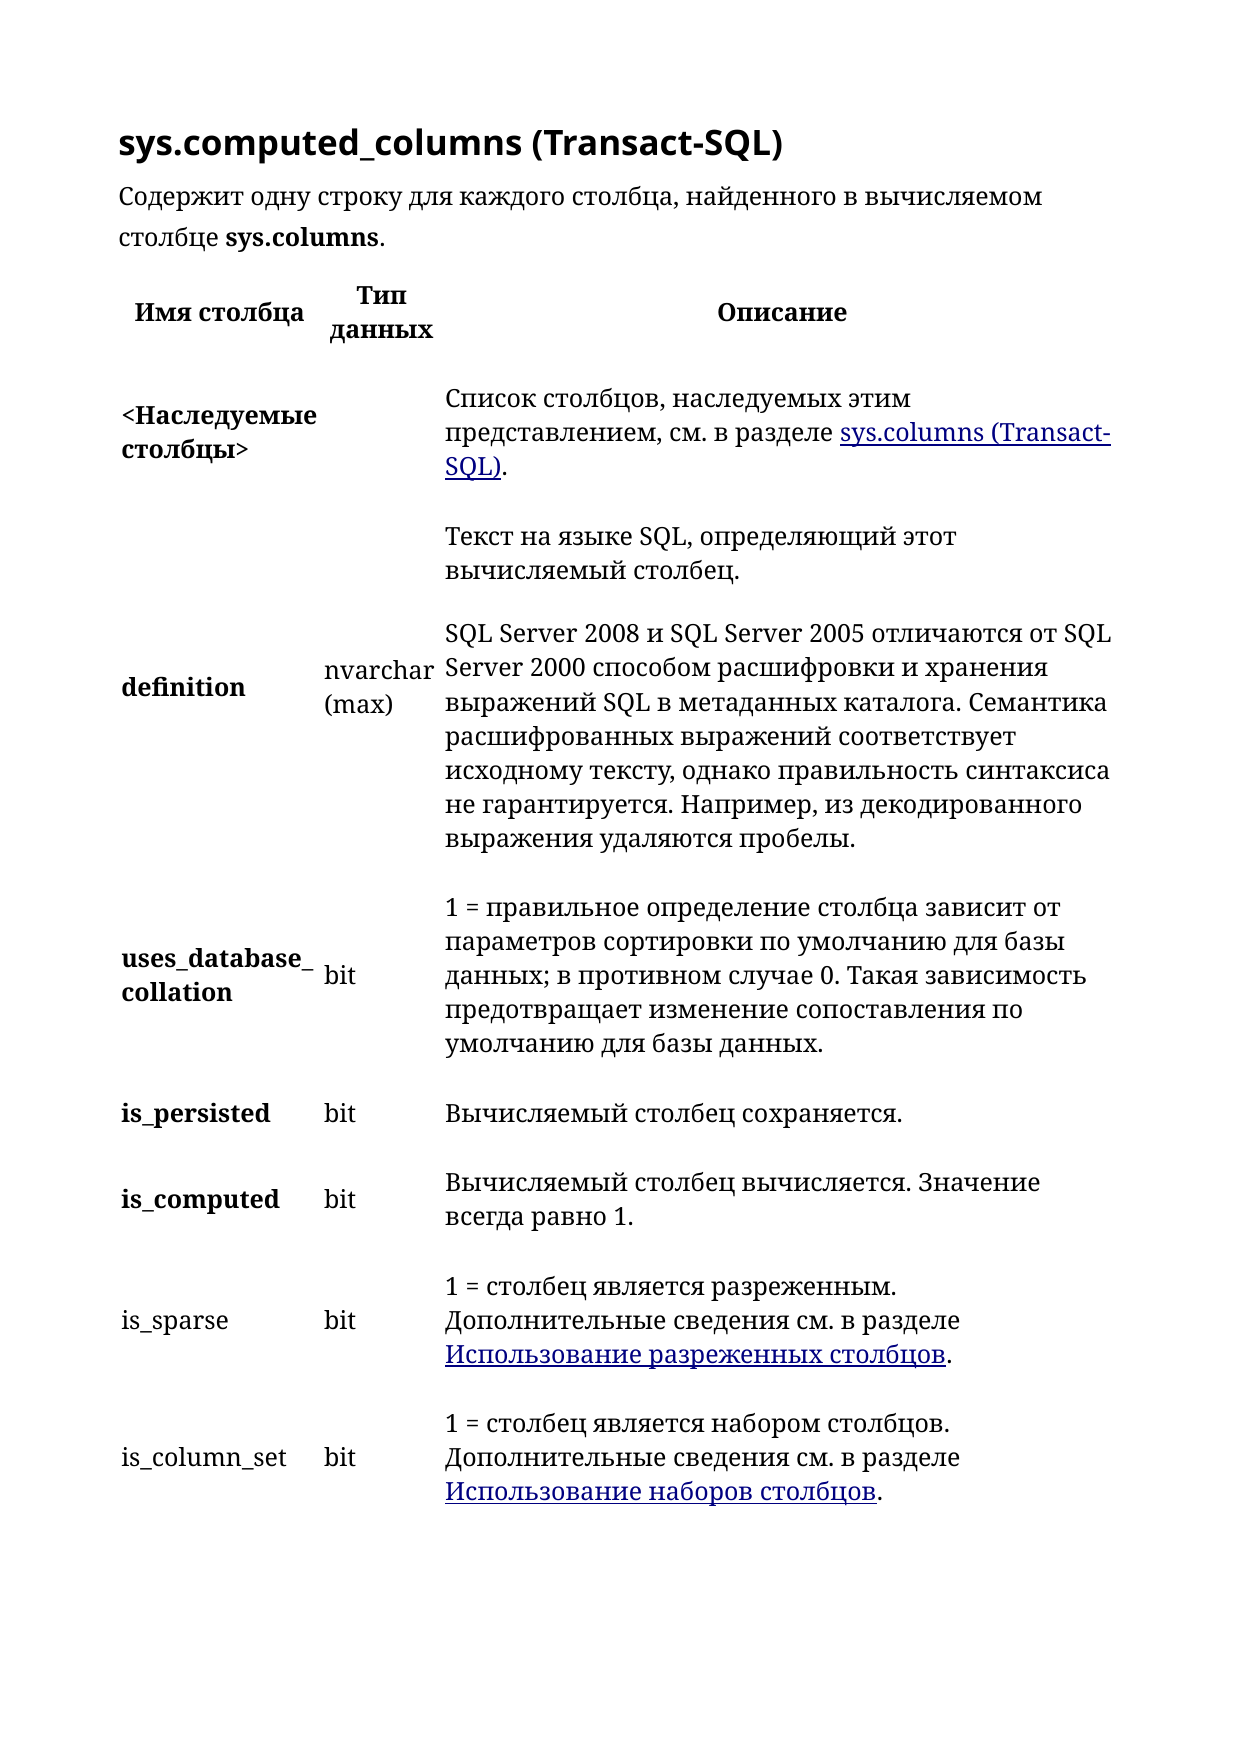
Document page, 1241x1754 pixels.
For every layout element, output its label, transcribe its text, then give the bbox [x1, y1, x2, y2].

table_cell 1 = правильное определение столбца зависит от параметров сортировки по умолчанию для базы данных; в противном случае 0. Такая зависимость предотвращает изменение сопоставления по умолчанию для базы данных. [442, 887, 1122, 1092]
table_cell <Наследуемые столбцы> [118, 378, 321, 516]
table_cell Список столбцов, наследуемых этим представлением, см. в разделе sys.columns (Transact-SQL). [442, 378, 1122, 516]
table_cell is_sparse [118, 1265, 321, 1403]
text Содержит одну строку для каждого столбца, найденного в вычисляемом столбце sys.columns. [118, 178, 1122, 253]
table_cell is_persisted [118, 1093, 321, 1162]
table_header Имя столбца [118, 275, 321, 378]
subtitle sys.computed_columns (Transact-SQL) [118, 118, 1122, 166]
table_cell 1 = столбец является набором столбцов. Дополнительные сведения см. в разделе Использование наборов столбцов. [442, 1403, 1122, 1540]
table_cell 1 = столбец является разреженным. Дополнительные сведения см. в разделе Использование разреженных столбцов. [442, 1265, 1122, 1403]
table_header Описание [442, 275, 1122, 378]
table_cell uses_database_collation [118, 887, 321, 1092]
table_cell Вычисляемый столбец вычисляется. Значение всегда равно 1. [442, 1162, 1122, 1265]
table_cell bit [321, 1265, 442, 1403]
table_cell nvarchar(max) [321, 516, 442, 887]
table_cell bit [321, 1093, 442, 1162]
table_cell is_computed [118, 1162, 321, 1265]
table_cell definition [118, 516, 321, 887]
table_cell is_column_set [118, 1403, 321, 1540]
table_cell bit [321, 1403, 442, 1540]
table_cell bit [321, 887, 442, 1092]
table_cell bit [321, 1162, 442, 1265]
table_cell Вычисляемый столбец сохраняется. [442, 1093, 1122, 1162]
table_cell Текст на языке SQL, определяющий этот вычисляемый столбец. SQL Server 2008 и SQL Server 2005 отличаются от SQL Server 2000 способом расшифровки и хранения выражений SQL в метаданных каталога. Семантика расшифрованных выражений соответствует исходному тексту, однако правильность синтаксиса не гарантируется. Например, из декодированного выражения удаляются пробелы. [442, 516, 1122, 887]
table_header Тип данных [321, 275, 442, 378]
table_cell [321, 378, 442, 516]
